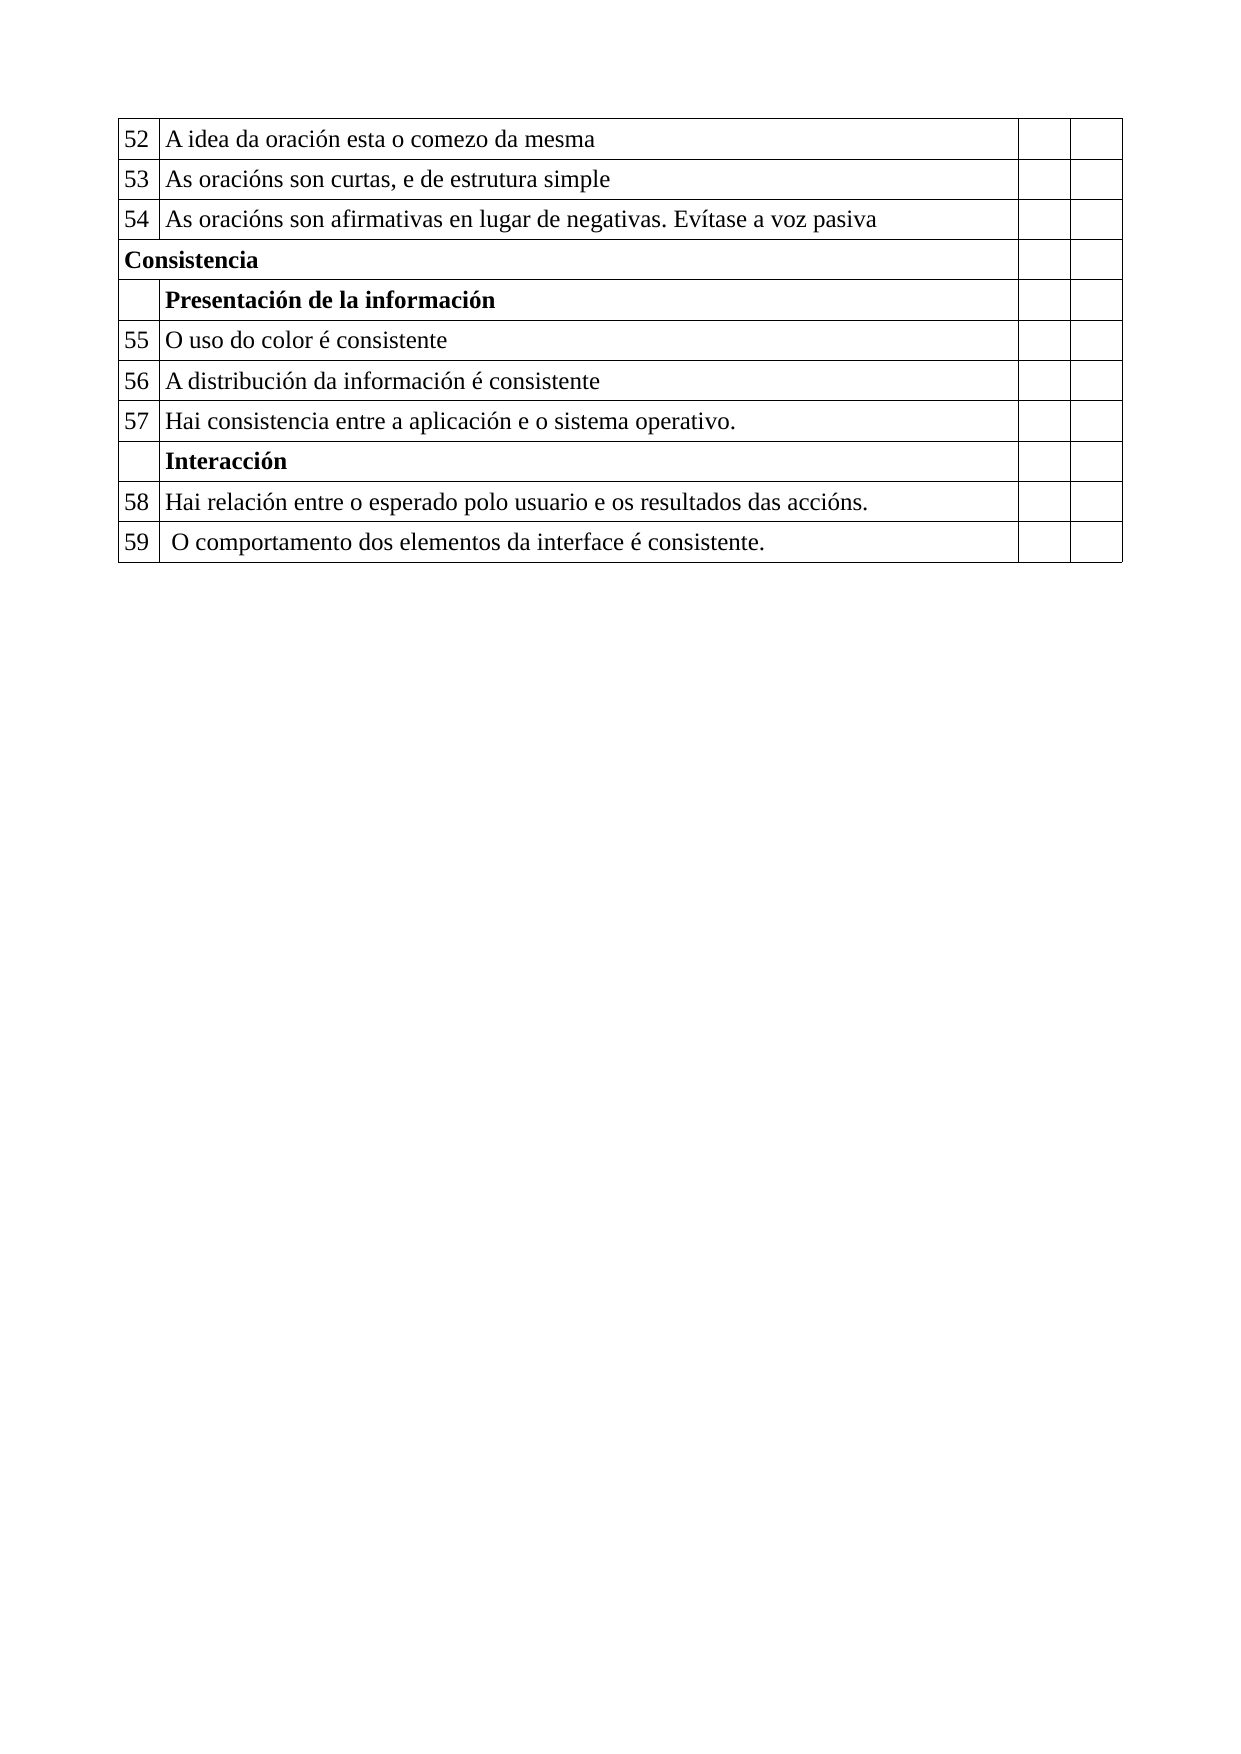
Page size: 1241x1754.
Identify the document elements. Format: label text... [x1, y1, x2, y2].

table_cell 52 [119, 119, 159, 158]
table_cell [1019, 482, 1070, 521]
table_cell [1019, 361, 1070, 400]
table_cell 56 [119, 361, 159, 400]
table_cell Hai relación entre o esperado polo usuario e os resultados das accións. [160, 482, 1018, 521]
table_cell [1071, 442, 1122, 481]
table_cell Consistencia [119, 240, 1018, 279]
table_cell [119, 442, 159, 481]
table_cell [1019, 321, 1070, 360]
table_cell A idea da oración esta o comezo da mesma [160, 119, 1018, 158]
table_cell [1019, 522, 1070, 562]
table_cell Presentación de la información [160, 280, 1018, 320]
table_cell [1071, 240, 1122, 279]
table_cell [1071, 280, 1122, 320]
table_cell 57 [119, 401, 159, 441]
table_cell [1071, 119, 1122, 158]
table_cell 59 [119, 522, 159, 562]
table_cell A distribución da información é consistente [160, 361, 1018, 400]
table_cell O comportamento dos elementos da interface é consistente. [160, 522, 1018, 562]
table_cell Interacción [160, 442, 1018, 481]
table_cell [1019, 401, 1070, 441]
table_cell [1071, 321, 1122, 360]
table_cell [1019, 119, 1070, 158]
table_cell [1019, 442, 1070, 481]
table_cell [1019, 200, 1070, 239]
table_cell [1071, 482, 1122, 521]
table_cell [119, 280, 159, 320]
table_cell 55 [119, 321, 159, 360]
table_cell 53 [119, 160, 159, 199]
table_cell [1071, 522, 1122, 562]
table_cell [1071, 361, 1122, 400]
table_cell O uso do color é consistente [160, 321, 1018, 360]
table_cell [1071, 401, 1122, 441]
table_cell As oracións son afirmativas en lugar de negativas. Evítase a voz pasiva [160, 200, 1018, 239]
table_cell 54 [119, 200, 159, 239]
table_cell [1071, 200, 1122, 239]
table_cell [1071, 160, 1122, 199]
table_cell [1019, 240, 1070, 279]
table_cell [1019, 160, 1070, 199]
table_cell [1019, 280, 1070, 320]
table_cell As oracións son curtas, e de estrutura simple [160, 160, 1018, 199]
table_cell Hai consistencia entre a aplicación e o sistema operativo. [160, 401, 1018, 441]
table_cell 58 [119, 482, 159, 521]
